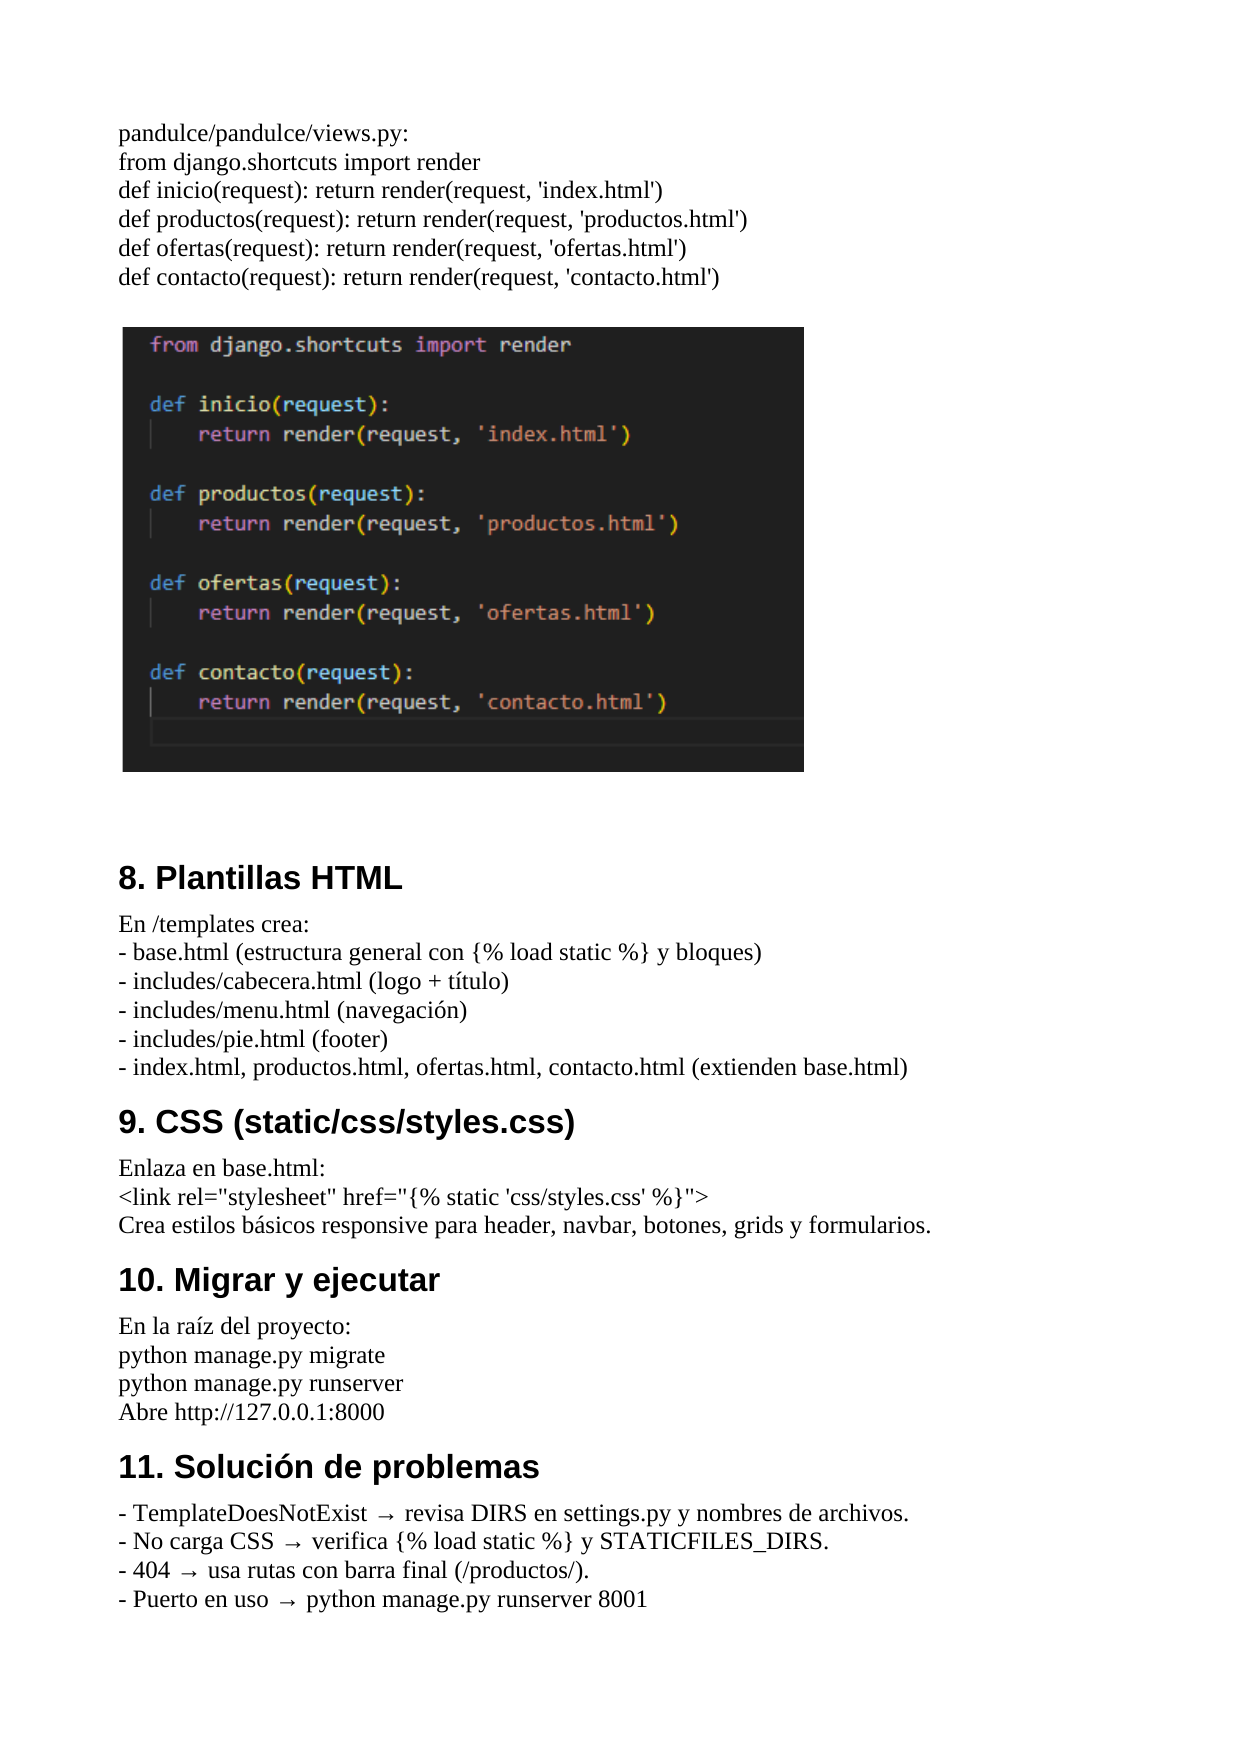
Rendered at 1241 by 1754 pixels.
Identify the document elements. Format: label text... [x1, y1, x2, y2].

text - TemplateDoesNotExist → revisa DIRS en settings.py y nombres de archivos. [118, 1498, 1122, 1526]
text python manage.py migrate [118, 1340, 1122, 1368]
text En la raíz del proyecto: [118, 1311, 1122, 1340]
picture [122, 327, 804, 772]
text - 404 → usa rutas con barra final (/productos/). [118, 1555, 1122, 1584]
subtitle 8. Plantillas HTML [118, 858, 1122, 896]
text <link rel="stylesheet" href="{% static 'css/styles.css' %}"> [118, 1182, 1122, 1210]
text Crea estilos básicos responsive para header, navbar, botones, grids y formularios. [118, 1210, 1122, 1239]
text Enlaza en base.html: [118, 1153, 1122, 1182]
text def contacto(request): return render(request, 'contacto.html') [118, 262, 1122, 291]
text pandulce/pandulce/views.py: [118, 118, 1122, 147]
subtitle 10. Migrar y ejecutar [118, 1260, 1122, 1298]
text Abre http://127.0.0.1:8000 [118, 1397, 1122, 1426]
text - base.html (estructura general con {% load static %} y bloques) [118, 937, 1122, 966]
text - includes/pie.html (footer) [118, 1024, 1122, 1052]
text def productos(request): return render(request, 'productos.html') [118, 204, 1122, 233]
text En /templates crea: [118, 909, 1122, 937]
text - includes/cabecera.html (logo + título) [118, 966, 1122, 995]
text - index.html, productos.html, ofertas.html, contacto.html (extienden base.html) [118, 1052, 1122, 1081]
text def inicio(request): return render(request, 'index.html') [118, 176, 1122, 204]
subtitle 9. CSS (static/css/styles.css) [118, 1102, 1122, 1140]
subtitle 11. Solución de problemas [118, 1447, 1122, 1485]
text - Puerto en uso → python manage.py runserver 8001 [118, 1584, 1122, 1613]
text - includes/menu.html (navegación) [118, 995, 1122, 1024]
text python manage.py runserver [118, 1368, 1122, 1397]
text from django.shortcuts import render [118, 147, 1122, 176]
text def ofertas(request): return render(request, 'ofertas.html') [118, 233, 1122, 262]
text - No carga CSS → verifica {% load static %} y STATICFILES_DIRS. [118, 1526, 1122, 1555]
